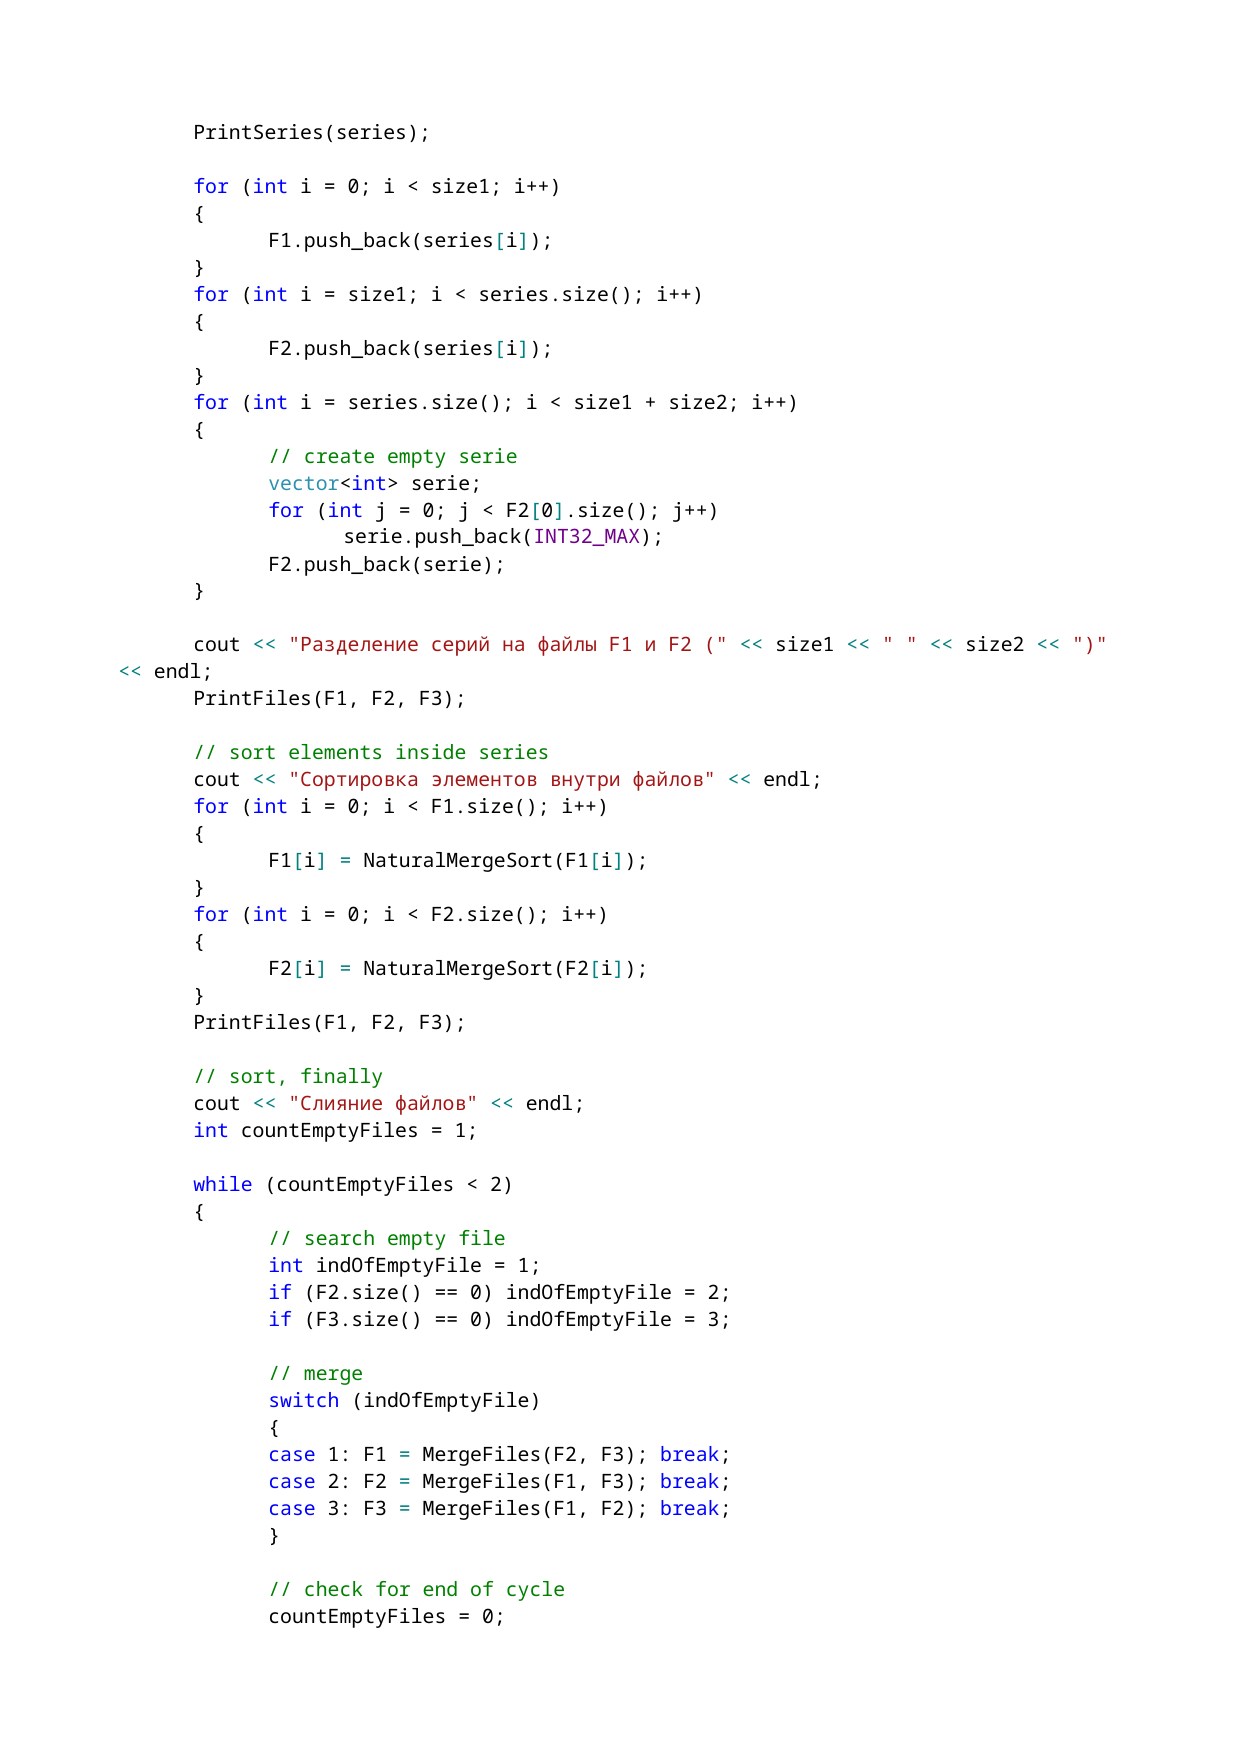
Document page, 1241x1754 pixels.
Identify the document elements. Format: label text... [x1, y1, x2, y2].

text { [118, 1197, 1122, 1224]
text case 1: F1 = MergeFiles(F2, F3); break; [118, 1440, 1122, 1467]
text if (F2.size() == 0) indOfEmptyFile = 2; [118, 1278, 1122, 1305]
text for (int i = series.size(); i < size1 + size2; i++) [118, 388, 1122, 415]
text F1.push_back(series[i]); [118, 226, 1122, 253]
text F1[i] = NaturalMergeSort(F1[i]); [118, 847, 1122, 873]
text cout << "Разделение серий на файлы F1 и F2 (" << size1 << " " << size2 << ")" << endl; [118, 631, 1122, 685]
text switch (indOfEmptyFile) [118, 1386, 1122, 1413]
text { [118, 415, 1122, 442]
text F2.push_back(series[i]); [118, 334, 1122, 361]
text { [118, 307, 1122, 334]
text } [118, 361, 1122, 388]
text F2[i] = NaturalMergeSort(F2[i]); [118, 954, 1122, 981]
text { [118, 199, 1122, 226]
text // check for end of cycle [118, 1575, 1122, 1602]
text { [118, 927, 1122, 954]
text countEmptyFiles = 0; [118, 1602, 1122, 1629]
text while (countEmptyFiles < 2) [118, 1170, 1122, 1197]
text serie.push_back(INT32_MAX); [118, 523, 1122, 550]
text for (int i = 0; i < F2.size(); i++) [118, 901, 1122, 927]
text } [118, 253, 1122, 280]
text for (int i = size1; i < series.size(); i++) [118, 280, 1122, 307]
text { [118, 1413, 1122, 1440]
text // create empty serie [118, 442, 1122, 469]
text case 3: F3 = MergeFiles(F1, F2); break; [118, 1494, 1122, 1521]
text for (int i = 0; i < F1.size(); i++) [118, 793, 1122, 819]
text if (F3.size() == 0) indOfEmptyFile = 3; [118, 1305, 1122, 1332]
text } [118, 981, 1122, 1008]
text } [118, 873, 1122, 901]
text int countEmptyFiles = 1; [118, 1116, 1122, 1143]
text // merge [118, 1359, 1122, 1386]
text // sort, finally [118, 1062, 1122, 1089]
text int indOfEmptyFile = 1; [118, 1251, 1122, 1278]
text for (int j = 0; j < F2[0].size(); j++) [118, 496, 1122, 523]
text } [118, 1521, 1122, 1548]
text cout << "Слияние файлов" << endl; [118, 1089, 1122, 1116]
text vector<int> serie; [118, 469, 1122, 496]
text for (int i = 0; i < size1; i++) [118, 172, 1122, 199]
text case 2: F2 = MergeFiles(F1, F3); break; [118, 1467, 1122, 1494]
text { [118, 819, 1122, 847]
text // sort elements inside series [118, 739, 1122, 766]
text } [118, 577, 1122, 604]
text PrintFiles(F1, F2, F3); [118, 685, 1122, 712]
text PrintSeries(series); [118, 118, 1122, 145]
text PrintFiles(F1, F2, F3); [118, 1008, 1122, 1035]
text F2.push_back(serie); [118, 550, 1122, 577]
text // search empty file [118, 1224, 1122, 1251]
text cout << "Сортировка элементов внутри файлов" << endl; [118, 766, 1122, 793]
